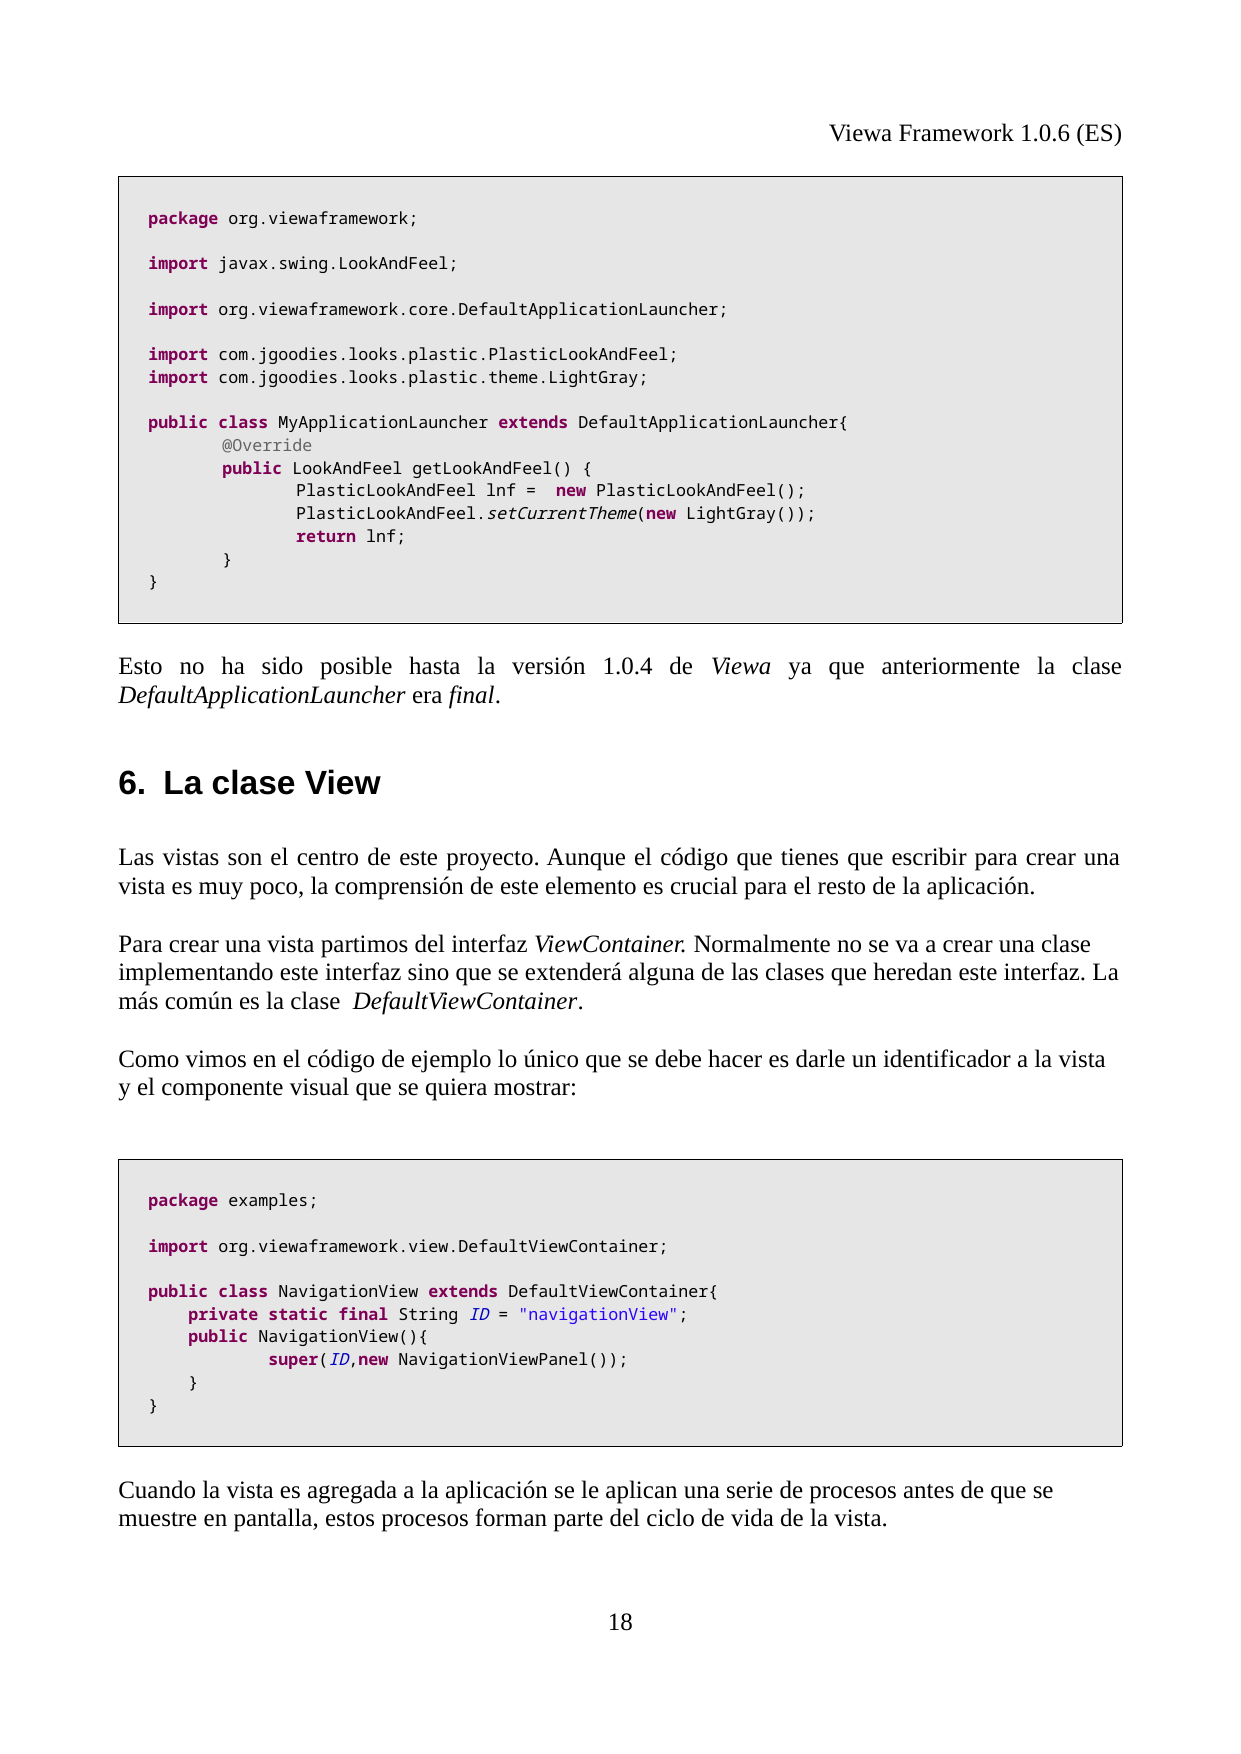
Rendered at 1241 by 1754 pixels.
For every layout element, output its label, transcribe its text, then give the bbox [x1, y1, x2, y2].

text Las vistas son el centro de este proyecto. Aunque el código que tienes que escribir para crear una vista es muy poco, la comprensión de este elemento es crucial para el resto de la aplicación. [118, 842, 1122, 900]
subtitle La clase View [118, 763, 1122, 801]
text Cuando la vista es agregada a la aplicación se le aplican una serie de procesos antes de que se muestre en pantalla, estos procesos forman parte del ciclo de vida de la vista. [118, 1475, 1122, 1532]
text Como vimos en el código de ejemplo lo único que se debe hacer es darle un identificador a la vista y el componente visual que se quiera mostrar: [118, 1044, 1122, 1101]
table_header package org.viewaframework; import javax.swing.LookAndFeel; import org.viewaframework.core.DefaultApplicationLauncher; import com.jgoodies.looks.plastic.PlasticLookAndFeel; import com.jgoodies.looks.plastic.theme.LightGray; public class MyApplicationLauncher extends DefaultApplicationLauncher{ @Override public LookAndFeel getLookAndFeel() { PlasticLookAndFeel lnf = new PlasticLookAndFeel(); PlasticLookAndFeel.setCurrentTheme(new LightGray()); return lnf; } } [119, 177, 1122, 622]
text Para crear una vista partimos del interfaz ViewContainer. Normalmente no se va a crear una clase implementando este interfaz sino que se extenderá alguna de las clases que heredan este interfaz. La más común es la clase DefaultViewContainer. [118, 929, 1122, 1015]
table_header package examples; import org.viewaframework.view.DefaultViewContainer; public class NavigationView extends DefaultViewContainer{ private static final String ID = "navigationView"; public NavigationView(){ super(ID,new NavigationViewPanel()); } } [119, 1160, 1122, 1446]
text Esto no ha sido posible hasta la versión 1.0.4 de Viewa ya que anteriormente la clase DefaultApplicationLauncher era final. [118, 651, 1122, 709]
